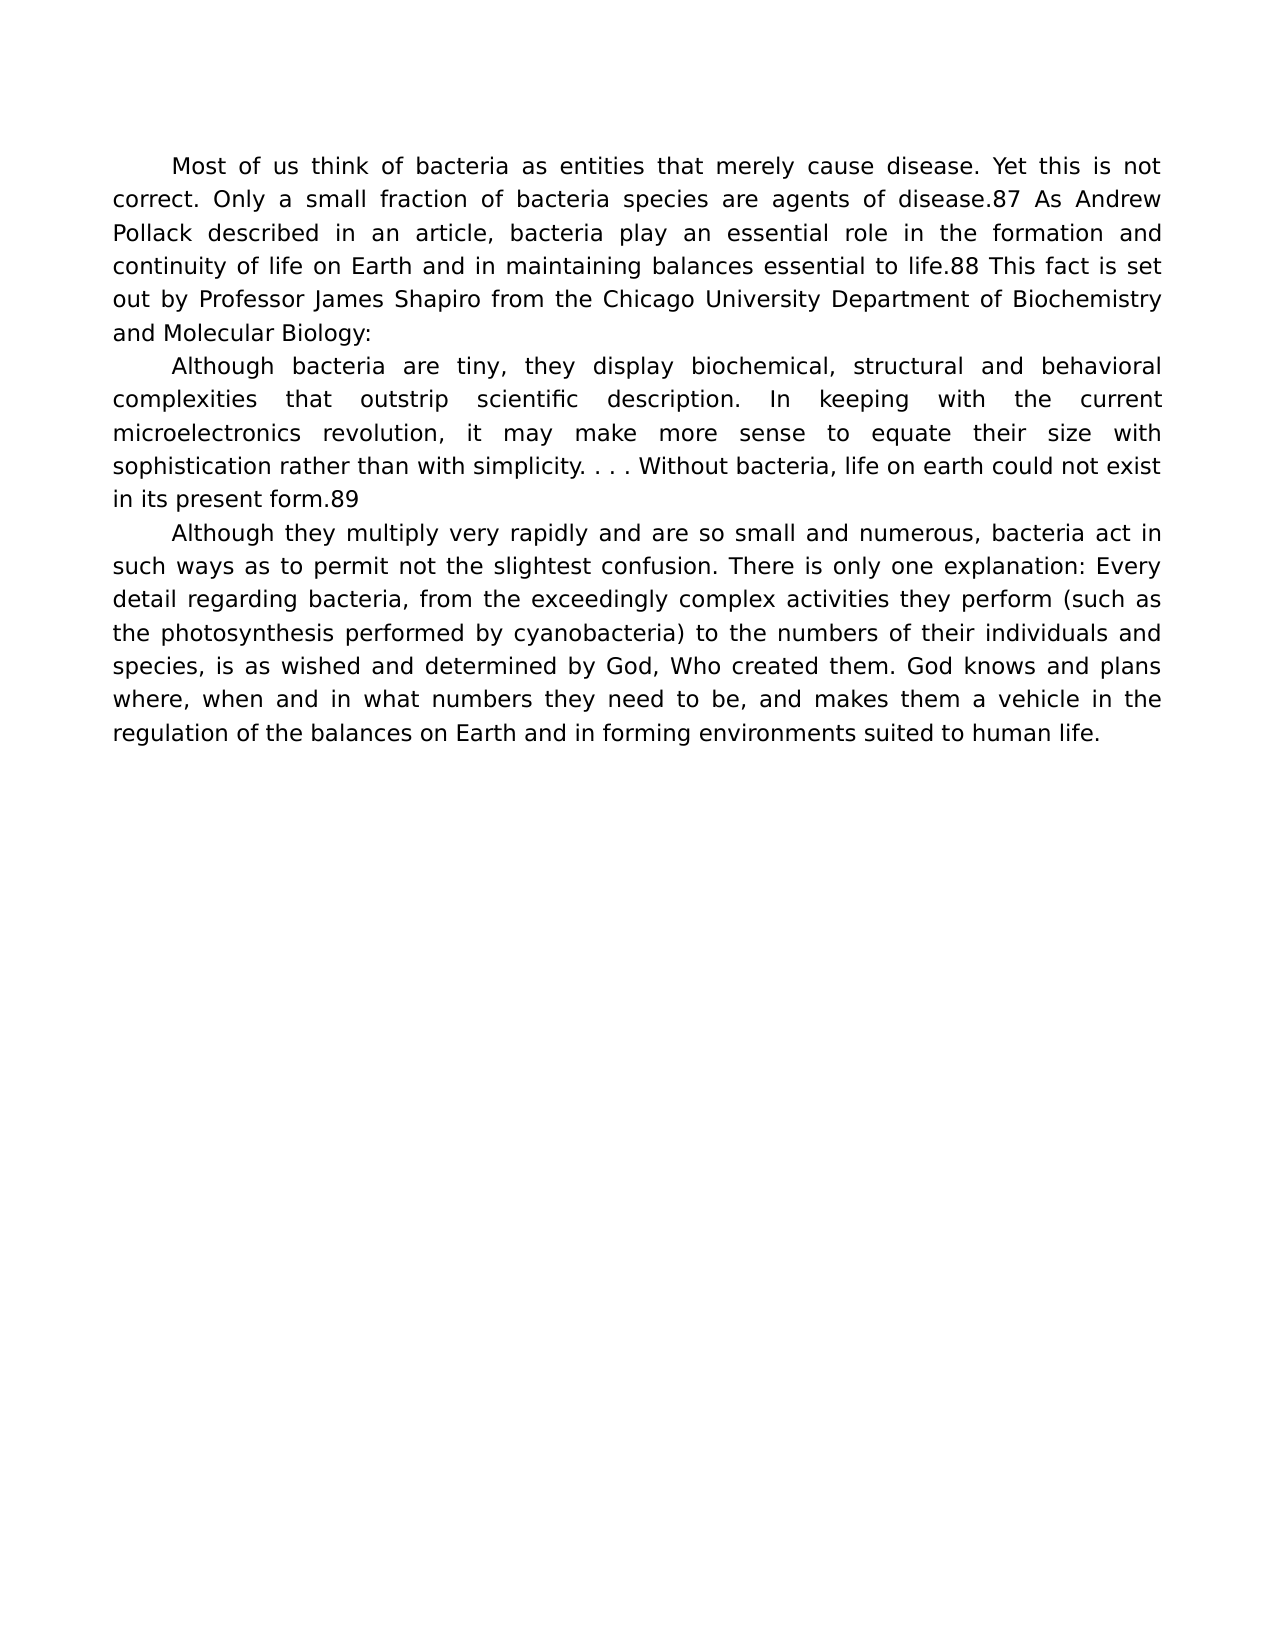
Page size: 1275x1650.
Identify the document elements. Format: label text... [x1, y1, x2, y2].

text Although bacteria are tiny, they display biochemical, structural and behavioral complexities that outstrip scientific description. In keeping with the current microelectronics revolution, it may make more sense to equate their size with sophistication rather than with simplicity. . . . Without bacteria, life on earth could not exist in its present form.89 [112, 348, 1163, 514]
text Most of us think of bacteria as entities that merely cause disease. Yet this is not correct. Only a small fraction of bacteria species are agents of disease.87 As Andrew Pollack described in an article, bacteria play an essential role in the formation and continuity of life on Earth and in maintaining balances essential to life.88 This fact is set out by Professor James Shapiro from the Chicago University Department of Biochemistry and Molecular Biology: [112, 148, 1163, 348]
text Although they multiply very rapidly and are so small and numerous, bacteria act in such ways as to permit not the slightest confusion. There is only one explanation: Every detail regarding bacteria, from the exceedingly complex activities they perform (such as the photosynthesis performed by cyanobacteria) to the numbers of their individuals and species, is as wished and determined by God, Who created them. God knows and plans where, when and in what numbers they need to be, and makes them a vehicle in the regulation of the balances on Earth and in forming environments suited to human life. [112, 514, 1163, 748]
